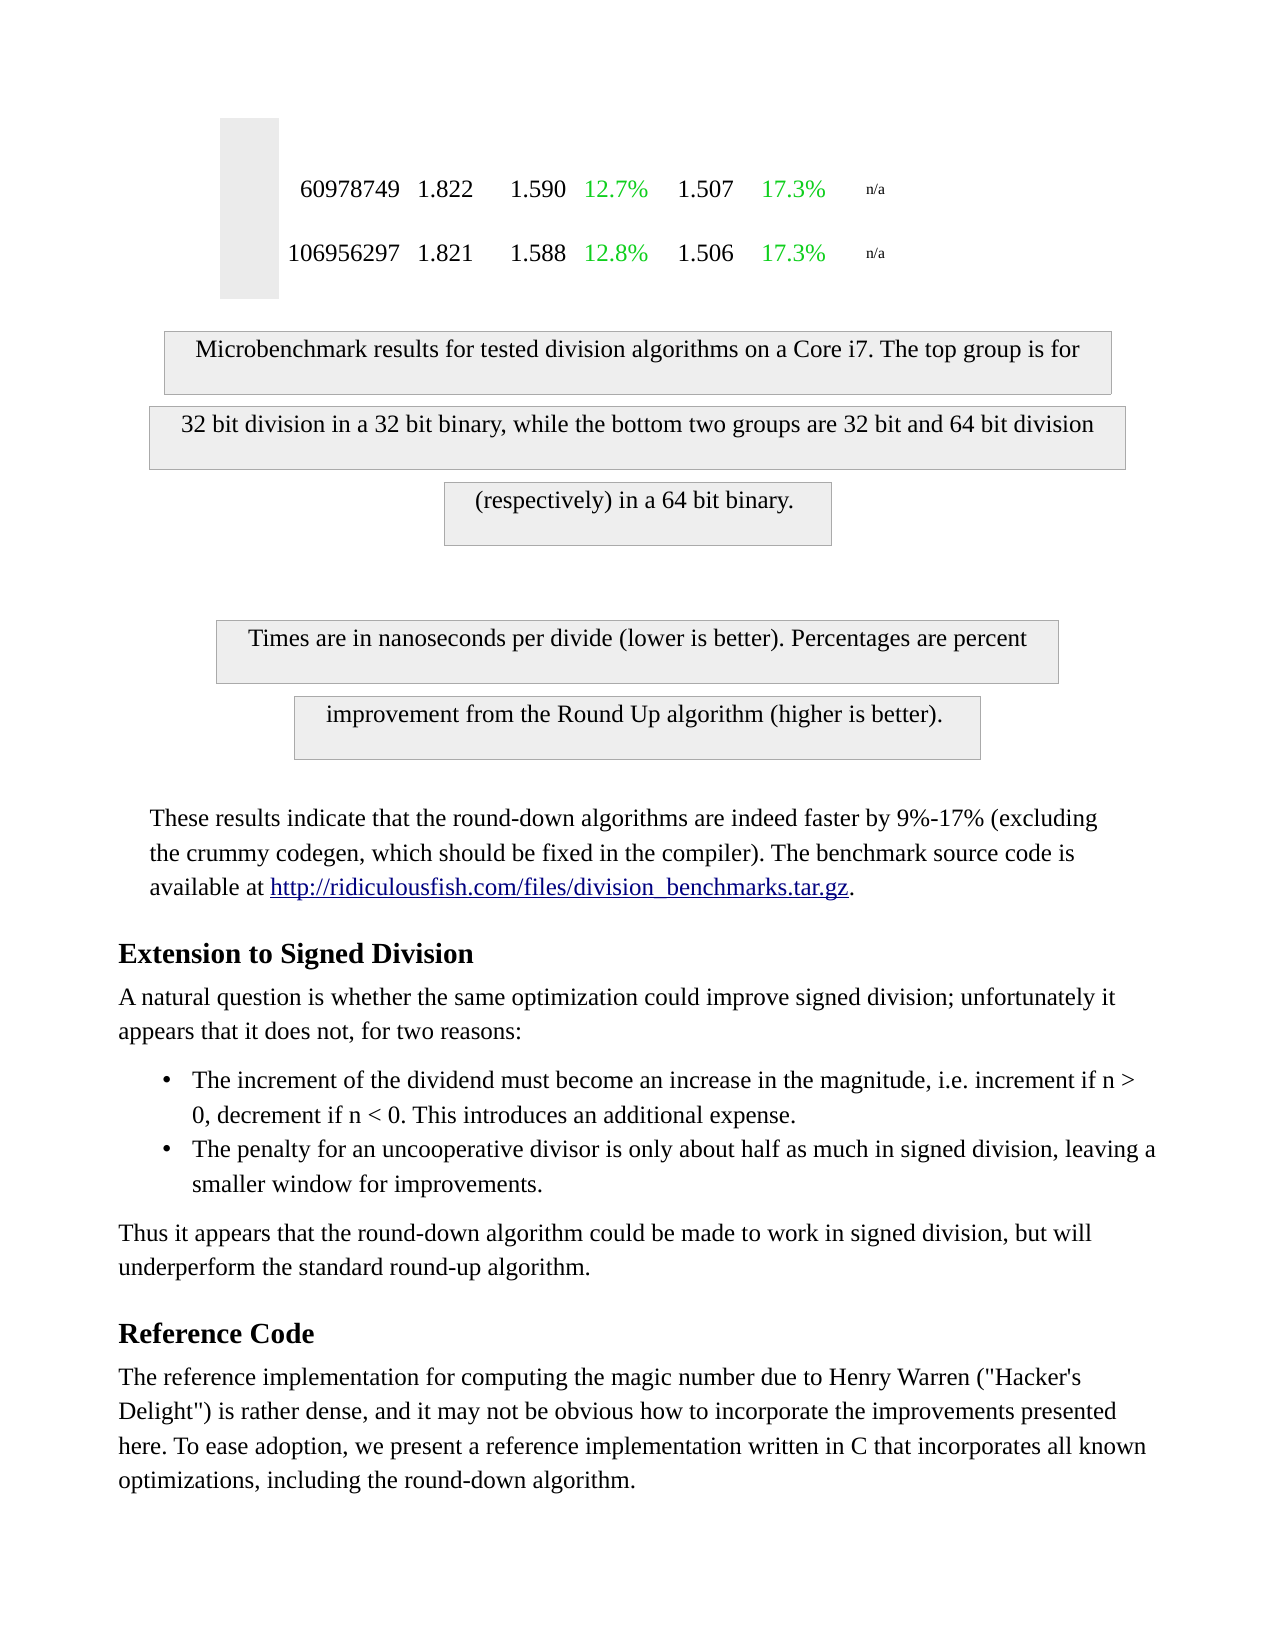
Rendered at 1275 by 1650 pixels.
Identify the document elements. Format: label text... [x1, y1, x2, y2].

text (respectively) in a 64 bit binary. [149, 470, 1126, 545]
table_cell n/a [863, 171, 951, 235]
table_cell 17.3% [758, 171, 851, 235]
table_cell [496, 118, 507, 171]
table_cell [951, 118, 1055, 171]
table_cell 1.506 [674, 235, 758, 299]
table_cell 1.821 [414, 235, 496, 299]
table_cell 1.588 [507, 235, 581, 299]
table_cell [279, 118, 403, 171]
list The increment of the dividend must become an increase in the magnitude, i.e. increment if n > 0, decrement if n < 0. This introduces an additional expense. [162, 1065, 1157, 1128]
table_cell 12.7% [581, 171, 663, 235]
table_cell 12.8% [581, 235, 663, 299]
table_cell [851, 235, 863, 299]
table_cell [951, 235, 1055, 299]
table_cell [220, 235, 279, 299]
table_cell [663, 235, 674, 299]
table_cell [863, 118, 951, 171]
text 32 bit division in a 32 bit binary, while the bottom two groups are 32 bit and 64 bit division [150, 407, 1125, 469]
table_cell [496, 235, 507, 299]
text A natural question is whether the same optimization could improve signed division; unfortunately it appears that it does not, for two reasons: [118, 982, 1157, 1045]
list The penalty for an uncooperative divisor is only about half as much in signed division, leaving a smaller window for improvements. [162, 1134, 1157, 1197]
subtitle Extension to Signed Division [118, 936, 1157, 969]
table_cell [758, 118, 851, 171]
subtitle Reference Code [118, 1316, 1157, 1349]
table_cell 1.822 [414, 171, 496, 235]
text The reference implementation for computing the magic number due to Henry Warren ("Hacker's Delight") is rather dense, and it may not be obvious how to incorporate the improvements presented here. To ease adoption, we present a reference implementation written in C that incorporates all known optimizations, including the round-down algorithm. [118, 1362, 1157, 1494]
table_cell [674, 118, 758, 171]
table_cell [663, 118, 674, 171]
table_cell 17.3% [758, 235, 851, 299]
text Thus it appears that the round-down algorithm could be made to work in signed division, but will underperform the standard round-up algorithm. [118, 1218, 1157, 1281]
table_cell n/a [863, 235, 951, 299]
text These results indicate that the round-down algorithms are indeed faster by 9%-17% (excluding the crummy codegen, which should be fixed in the compiler). The benchmark source code is available at http://ridiculousfish.com/files/division_benchmarks.tar.gz. [149, 803, 1126, 901]
table_cell [851, 171, 863, 235]
table_cell 1.590 [507, 171, 581, 235]
table_cell [403, 118, 414, 171]
table_cell [403, 235, 414, 299]
table_cell [507, 118, 581, 171]
table_cell [496, 171, 507, 235]
table_cell [663, 171, 674, 235]
table_cell [581, 118, 663, 171]
text Times are in nanoseconds per divide (lower is better). Percentages are percent improvement from the Round Up algorithm (higher is better). [149, 620, 1126, 759]
table_cell [220, 118, 279, 171]
table_cell [220, 171, 279, 235]
table_cell 106956297 [279, 235, 403, 299]
table_cell [403, 171, 414, 235]
table_cell 60978749 [279, 171, 403, 235]
table_cell [951, 171, 1055, 235]
text Microbenchmark results for tested division algorithms on a Core i7. The top group is for [149, 331, 1126, 406]
table_cell [414, 118, 496, 171]
table_cell [851, 118, 863, 171]
table_cell 1.507 [674, 171, 758, 235]
